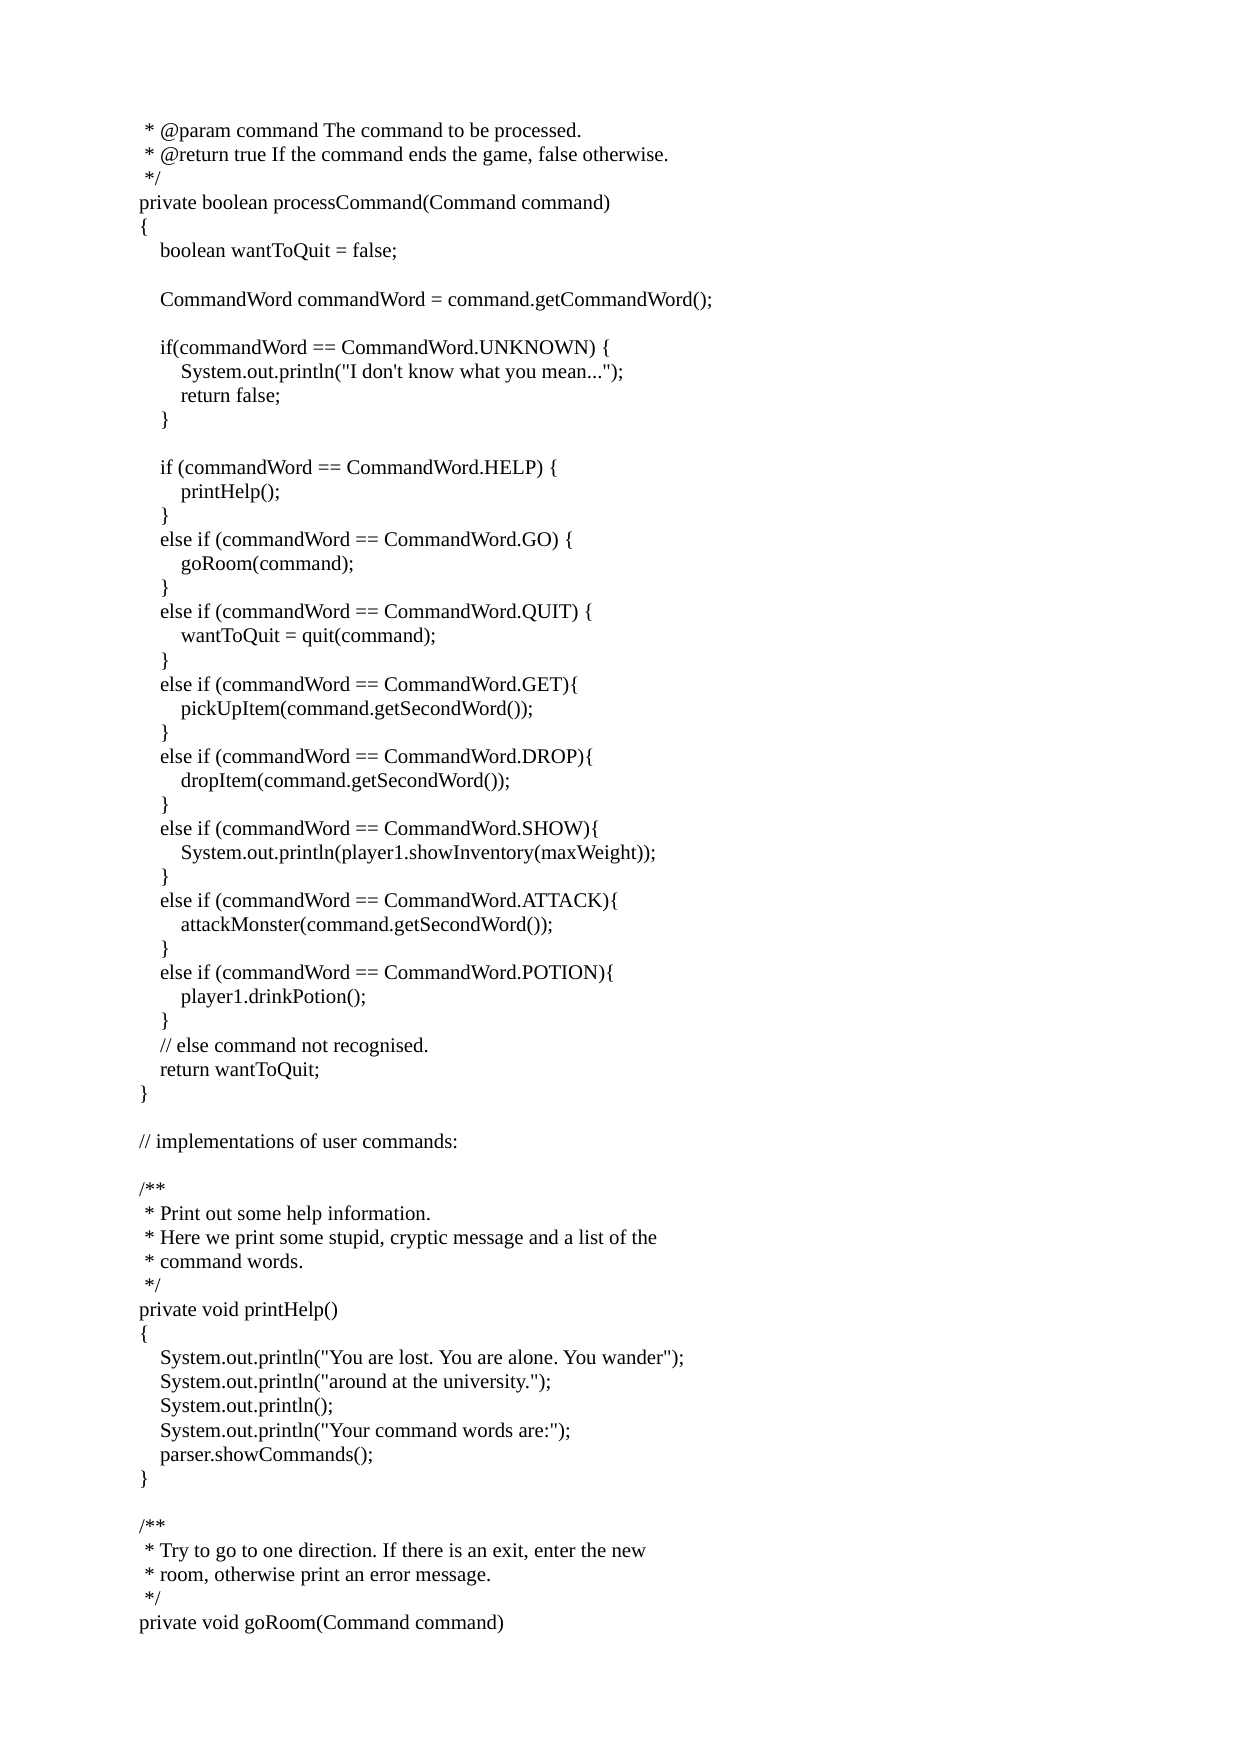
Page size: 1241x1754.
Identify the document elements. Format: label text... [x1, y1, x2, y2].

text if (commandWord == CommandWord.HELP) { [118, 455, 1122, 479]
text } [118, 407, 1122, 431]
text /** [118, 1514, 1122, 1538]
text * Print out some help information. [118, 1201, 1122, 1225]
text CommandWord commandWord = command.getCommandWord(); [118, 287, 1122, 311]
text System.out.println("Your command words are:"); [118, 1417, 1122, 1442]
text } [118, 647, 1122, 672]
text else if (commandWord == CommandWord.DROP){ [118, 744, 1122, 768]
text // implementations of user commands: [118, 1129, 1122, 1153]
text else if (commandWord == CommandWord.GO) { [118, 527, 1122, 551]
text else if (commandWord == CommandWord.QUIT) { [118, 599, 1122, 623]
text private void goRoom(Command command) [118, 1610, 1122, 1634]
text } [118, 792, 1122, 816]
text * Here we print some stupid, cryptic message and a list of the [118, 1225, 1122, 1249]
text /** [118, 1177, 1122, 1201]
text } [118, 720, 1122, 744]
text // else command not recognised. [118, 1032, 1122, 1057]
text } [118, 1008, 1122, 1032]
text */ [118, 1586, 1122, 1610]
text parser.showCommands(); [118, 1442, 1122, 1466]
text return false; [118, 383, 1122, 407]
text attackMonster(command.getSecondWord()); [118, 912, 1122, 936]
text * @return true If the command ends the game, false otherwise. [118, 142, 1122, 166]
text } [118, 936, 1122, 960]
text goRoom(command); [118, 551, 1122, 575]
text System.out.println("You are lost. You are alone. You wander"); [118, 1345, 1122, 1369]
text } [118, 575, 1122, 599]
text wantToQuit = quit(command); [118, 623, 1122, 647]
text } [118, 1466, 1122, 1490]
text */ [118, 166, 1122, 190]
text System.out.println(player1.showInventory(maxWeight)); [118, 840, 1122, 864]
text { [118, 1321, 1122, 1345]
text else if (commandWord == CommandWord.GET){ [118, 672, 1122, 696]
text System.out.println("I don't know what you mean..."); [118, 359, 1122, 383]
text if(commandWord == CommandWord.UNKNOWN) { [118, 335, 1122, 359]
text * @param command The command to be processed. [118, 118, 1122, 142]
text { [118, 214, 1122, 238]
text else if (commandWord == CommandWord.SHOW){ [118, 816, 1122, 840]
text * command words. [118, 1249, 1122, 1273]
text private void printHelp() [118, 1297, 1122, 1321]
text } [118, 1081, 1122, 1105]
text System.out.println("around at the university."); [118, 1369, 1122, 1393]
text printHelp(); [118, 479, 1122, 503]
text System.out.println(); [118, 1393, 1122, 1417]
text * Try to go to one direction. If there is an exit, enter the new [118, 1538, 1122, 1562]
text pickUpItem(command.getSecondWord()); [118, 696, 1122, 720]
text } [118, 864, 1122, 888]
text } [118, 503, 1122, 527]
text else if (commandWord == CommandWord.ATTACK){ [118, 888, 1122, 912]
text player1.drinkPotion(); [118, 984, 1122, 1008]
text dropItem(command.getSecondWord()); [118, 768, 1122, 792]
text else if (commandWord == CommandWord.POTION){ [118, 960, 1122, 984]
text boolean wantToQuit = false; [118, 238, 1122, 262]
text * room, otherwise print an error message. [118, 1562, 1122, 1586]
text private boolean processCommand(Command command) [118, 190, 1122, 214]
text */ [118, 1273, 1122, 1297]
text return wantToQuit; [118, 1057, 1122, 1081]
